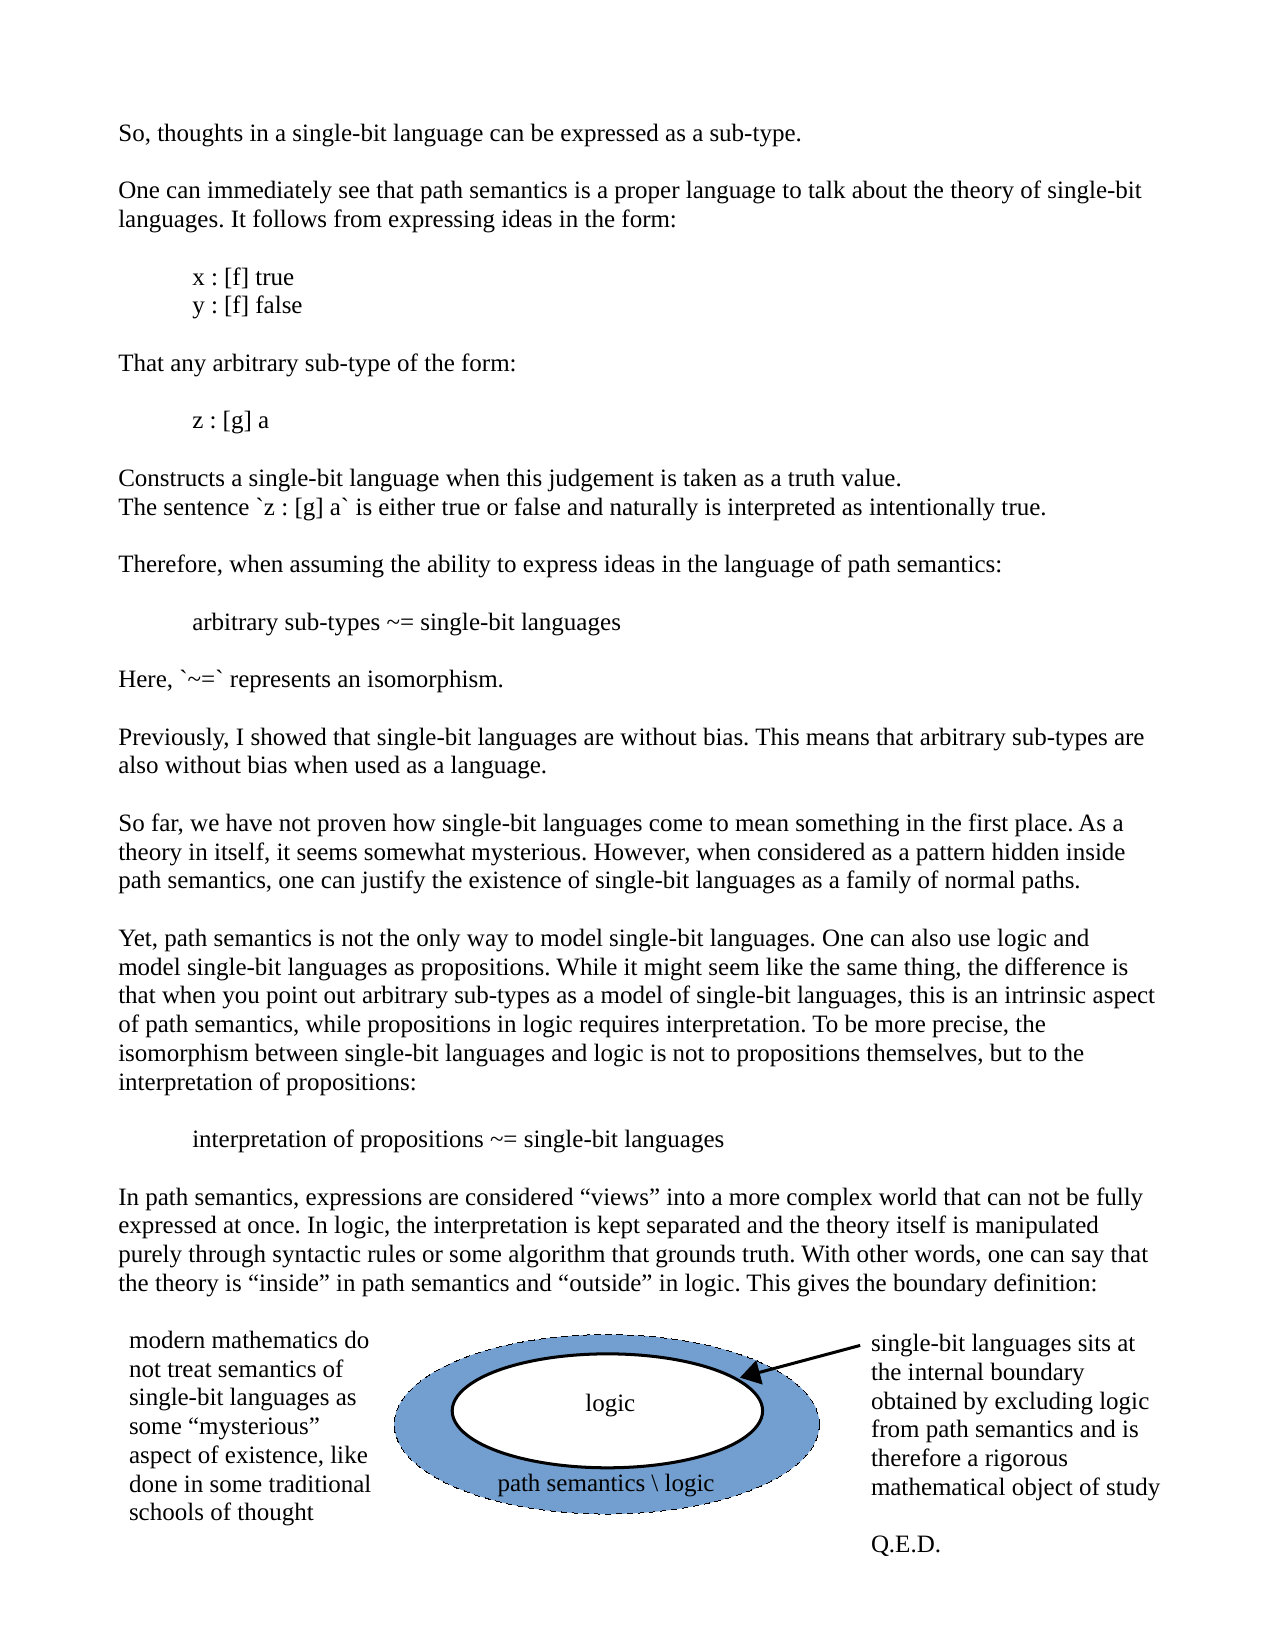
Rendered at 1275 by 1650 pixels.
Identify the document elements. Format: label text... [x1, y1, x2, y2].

text arbitrary sub-types ~= single-bit languages [118, 607, 1157, 636]
text Yet, path semantics is not the only way to model single-bit languages. One can also use logic and model single-bit languages as propositions. While it might seem like the same thing, the difference is that when you point out arbitrary sub-types as a model of single-bit languages, this is an intrinsic aspect of path semantics, while propositions in logic requires interpretation. To be more precise, the isomorphism between single-bit languages and logic is not to propositions themselves, but to the interpretation of propositions: [118, 923, 1157, 1096]
text x : [f] true [118, 262, 1157, 291]
text One can immediately see that path semantics is a proper language to talk about the theory of single-bit languages. It follows from expressing ideas in the form: [118, 176, 1157, 233]
text Therefore, when assuming the ability to express ideas in the language of path semantics: [118, 549, 1157, 578]
text So, thoughts in a single-bit language can be expressed as a sub-type. [118, 118, 1157, 147]
text z : [g] a [118, 406, 1157, 434]
text Constructs a single-bit language when this judgement is taken as a truth value. [118, 463, 1157, 492]
text y : [f] false [118, 291, 1157, 319]
text interpretation of propositions ~= single-bit languages [118, 1124, 1157, 1153]
text The sentence `z : [g] a` is either true or false and naturally is interpreted as intentionally true. [118, 492, 1157, 521]
text Here, `~=` represents an isomorphism. [118, 664, 1157, 693]
text In path semantics, expressions are considered “views” into a more complex world that can not be fully expressed at once. In logic, the interpretation is kept separated and the theory itself is manipulated purely through syntactic rules or some algorithm that grounds truth. With other words, one can say that the theory is “inside” in path semantics and “outside” in logic. This gives the boundary definition: [118, 1182, 1157, 1297]
text So far, we have not proven how single-bit languages come to mean something in the first place. As a theory in itself, it seems somewhat mysterious. However, when considered as a pattern hidden inside path semantics, one can justify the existence of single-bit languages as a family of normal paths. [118, 808, 1157, 894]
text That any arbitrary sub-type of the form: [118, 348, 1157, 377]
text Previously, I showed that single-bit languages are without bias. This means that arbitrary sub-types are also without bias when used as a language. [118, 722, 1157, 779]
